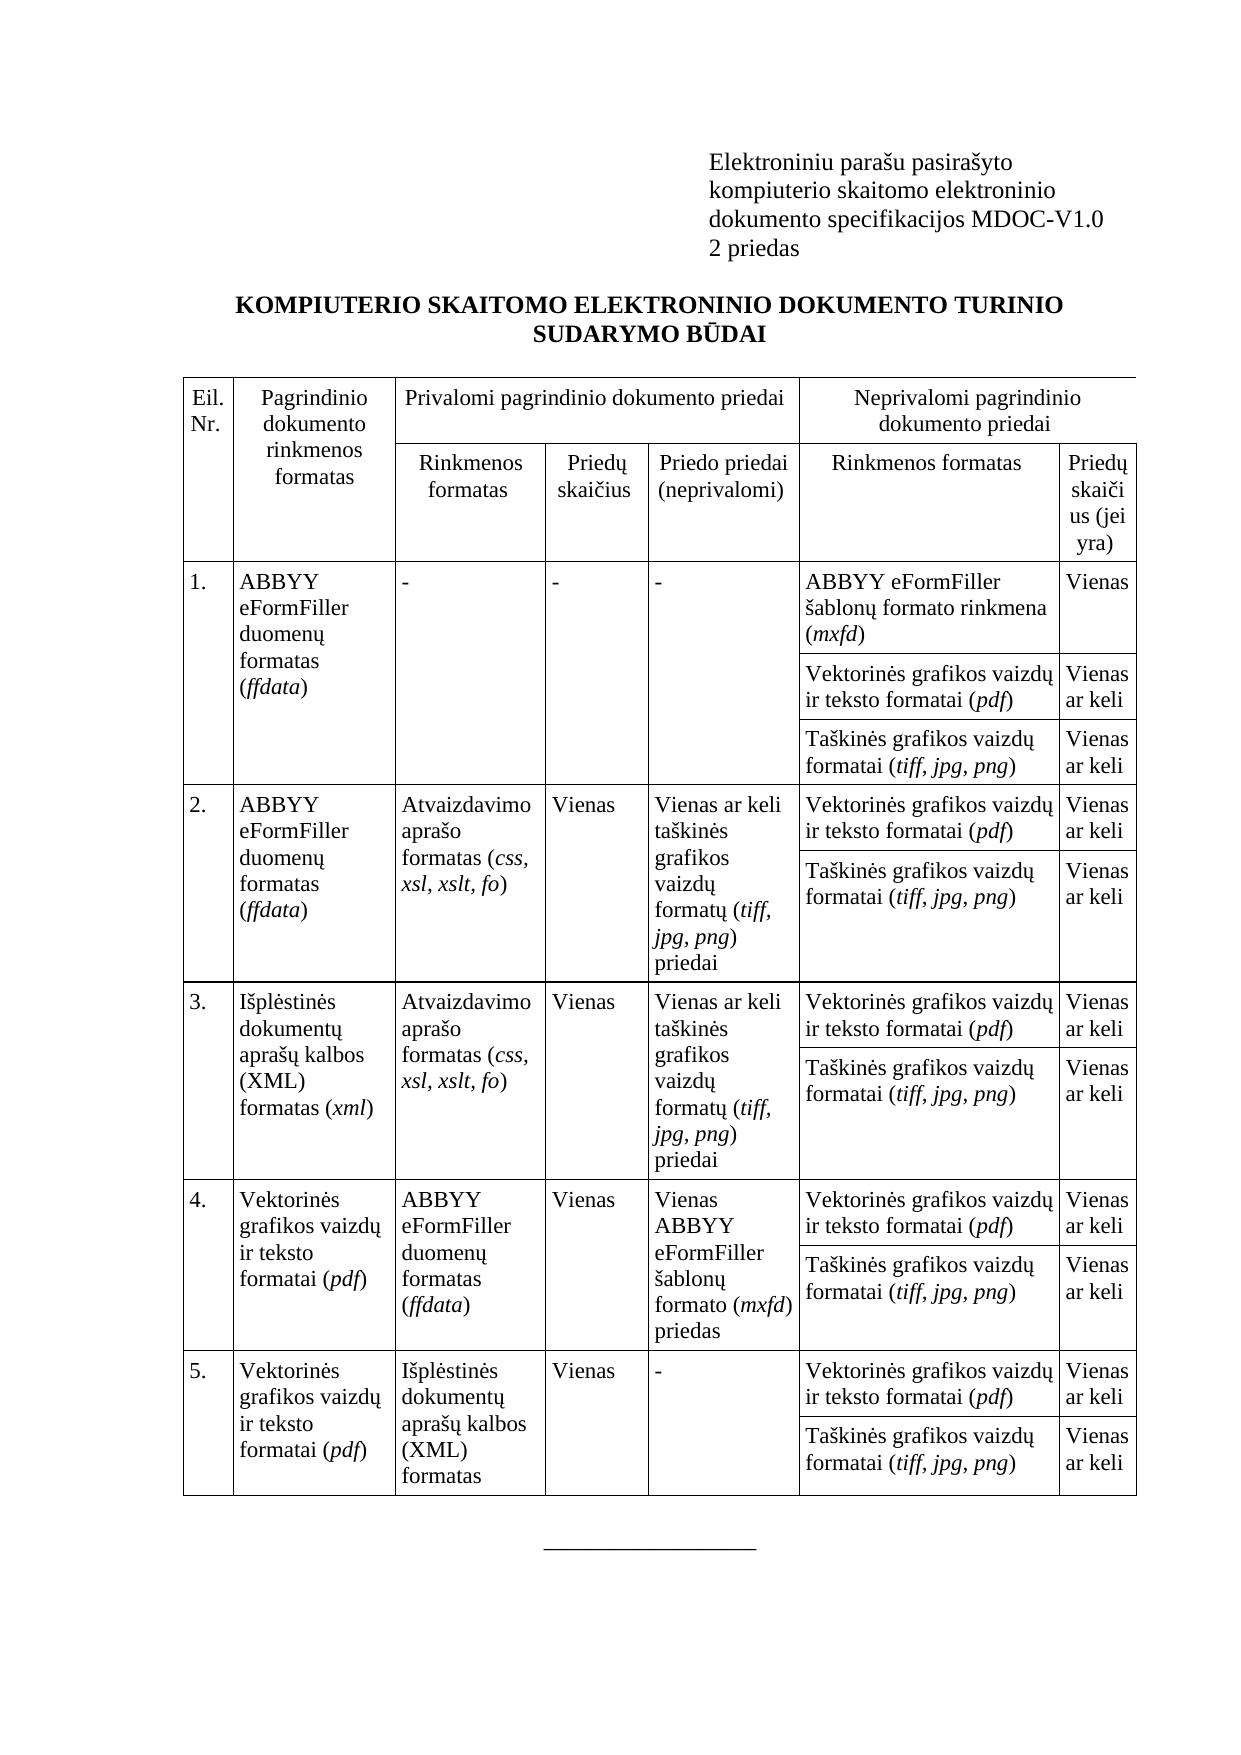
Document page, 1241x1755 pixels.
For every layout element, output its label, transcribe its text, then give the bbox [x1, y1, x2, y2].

table_cell - [396, 562, 545, 784]
table_cell Vektorinės grafikos vaizdų ir teksto formatai (pdf) [800, 654, 1059, 718]
table_cell - [649, 1351, 799, 1494]
table_cell Priedų skaičius [546, 444, 648, 561]
table_cell ABBYY eFormFiller duomenų formatas (ffdata) [234, 562, 395, 784]
table_header Eil. Nr. [184, 378, 233, 561]
table_header Privalomi pagrindinio dokumento priedai [396, 378, 799, 442]
table_cell Vienas [546, 983, 648, 1179]
table_cell Vektorinės grafikos vaizdų ir teksto formatai (pdf) [234, 1351, 395, 1494]
text _________________ [177, 1524, 1122, 1553]
table_cell Vienas ar keli [1060, 654, 1136, 718]
table_cell Vienas ar keli [1060, 1180, 1136, 1244]
table_header Pagrindinio dokumento rinkmenos formatas [234, 378, 395, 561]
table_cell Vektorinės grafikos vaizdų ir teksto formatai (pdf) [800, 785, 1059, 850]
table_cell Taškinės grafikos vaizdų formatai (tiff, jpg, png) [800, 851, 1059, 981]
table_cell 2. [184, 785, 233, 981]
table_cell Taškinės grafikos vaizdų formatai (tiff, jpg, png) [800, 1246, 1059, 1350]
text 2 priedas [177, 233, 1122, 262]
table_cell Atvaizdavimo aprašo formatas (css, xsl, xslt, fo) [396, 983, 545, 1179]
table_cell Rinkmenos formatas [800, 444, 1059, 561]
table_cell Vektorinės grafikos vaizdų ir teksto formatai (pdf) [234, 1180, 395, 1350]
table_cell Vienas ar keli [1060, 785, 1136, 850]
table_cell Vienas ar keli [1060, 720, 1136, 784]
table_cell 3. [184, 983, 233, 1179]
text dokumento specifikacijos MDOC-V1.0 [177, 204, 1122, 233]
table_cell Atvaizdavimo aprašo formatas (css, xsl, xslt, fo) [396, 785, 545, 981]
table_cell 1. [184, 562, 233, 784]
table_cell Taškinės grafikos vaizdų formatai (tiff, jpg, png) [800, 720, 1059, 784]
table_cell Vienas [546, 1351, 648, 1494]
table_cell Išplėstinės dokumentų aprašų kalbos (XML) formatas (xml) [234, 983, 395, 1179]
table_cell Vienas ar keli [1060, 1246, 1136, 1350]
table_cell Vektorinės grafikos vaizdų ir teksto formatai (pdf) [800, 1180, 1059, 1244]
table_cell Vienas ar keli [1060, 1048, 1136, 1179]
text kompiuterio skaitomo elektroninio [177, 176, 1122, 204]
table_cell - [649, 562, 799, 784]
table_cell Rinkmenos formatas [396, 444, 545, 561]
table_cell Vienas ABBYY eFormFiller šablonų formato (mxfd) priedas [649, 1180, 799, 1350]
table_cell ABBYY eFormFiller šablonų formato rinkmena (mxfd) [800, 562, 1059, 653]
table_cell Vienas ar keli [1060, 851, 1136, 981]
table_cell ABBYY eFormFiller duomenų formatas (ffdata) [234, 785, 395, 981]
table_cell 5. [184, 1351, 233, 1494]
table_cell - [546, 562, 648, 784]
table_cell Išplėstinės dokumentų aprašų kalbos (XML) formatas [396, 1351, 545, 1494]
table_header Neprivalomi pagrindinio dokumento priedai [800, 378, 1136, 442]
table_cell Priedų skaičius (jei yra) [1060, 444, 1136, 561]
table_cell Vienas [1060, 562, 1136, 653]
table_cell Priedo priedai (neprivalomi) [649, 444, 799, 561]
table_cell Vienas ar keli [1060, 1351, 1136, 1416]
table_cell Vienas [546, 785, 648, 981]
table_cell Vektorinės grafikos vaizdų ir teksto formatai (pdf) [800, 1351, 1059, 1416]
table_cell Vienas ar keli taškinės grafikos vaizdų formatų (tiff, jpg, png) priedai [649, 785, 799, 981]
table_cell Vienas ar keli taškinės grafikos vaizdų formatų (tiff, jpg, png) priedai [649, 983, 799, 1179]
table_cell 4. [184, 1180, 233, 1350]
table_cell Vektorinės grafikos vaizdų ir teksto formatai (pdf) [800, 983, 1059, 1047]
table_cell Taškinės grafikos vaizdų formatai (tiff, jpg, png) [800, 1417, 1059, 1494]
table_cell ABBYY eFormFiller duomenų formatas (ffdata) [396, 1180, 545, 1350]
table_cell Vienas ar keli [1060, 1417, 1136, 1494]
table_cell Vienas [546, 1180, 648, 1350]
text KOMPIUTERIO SKAITOMO ELEKTRONINIO DOKUMENTO TURINIO SUDARYMO BŪDAI [177, 291, 1122, 348]
table_cell Vienas ar keli [1060, 983, 1136, 1047]
table_cell Taškinės grafikos vaizdų formatai (tiff, jpg, png) [800, 1048, 1059, 1179]
text Elektroniniu parašu pasirašyto [177, 147, 1122, 176]
